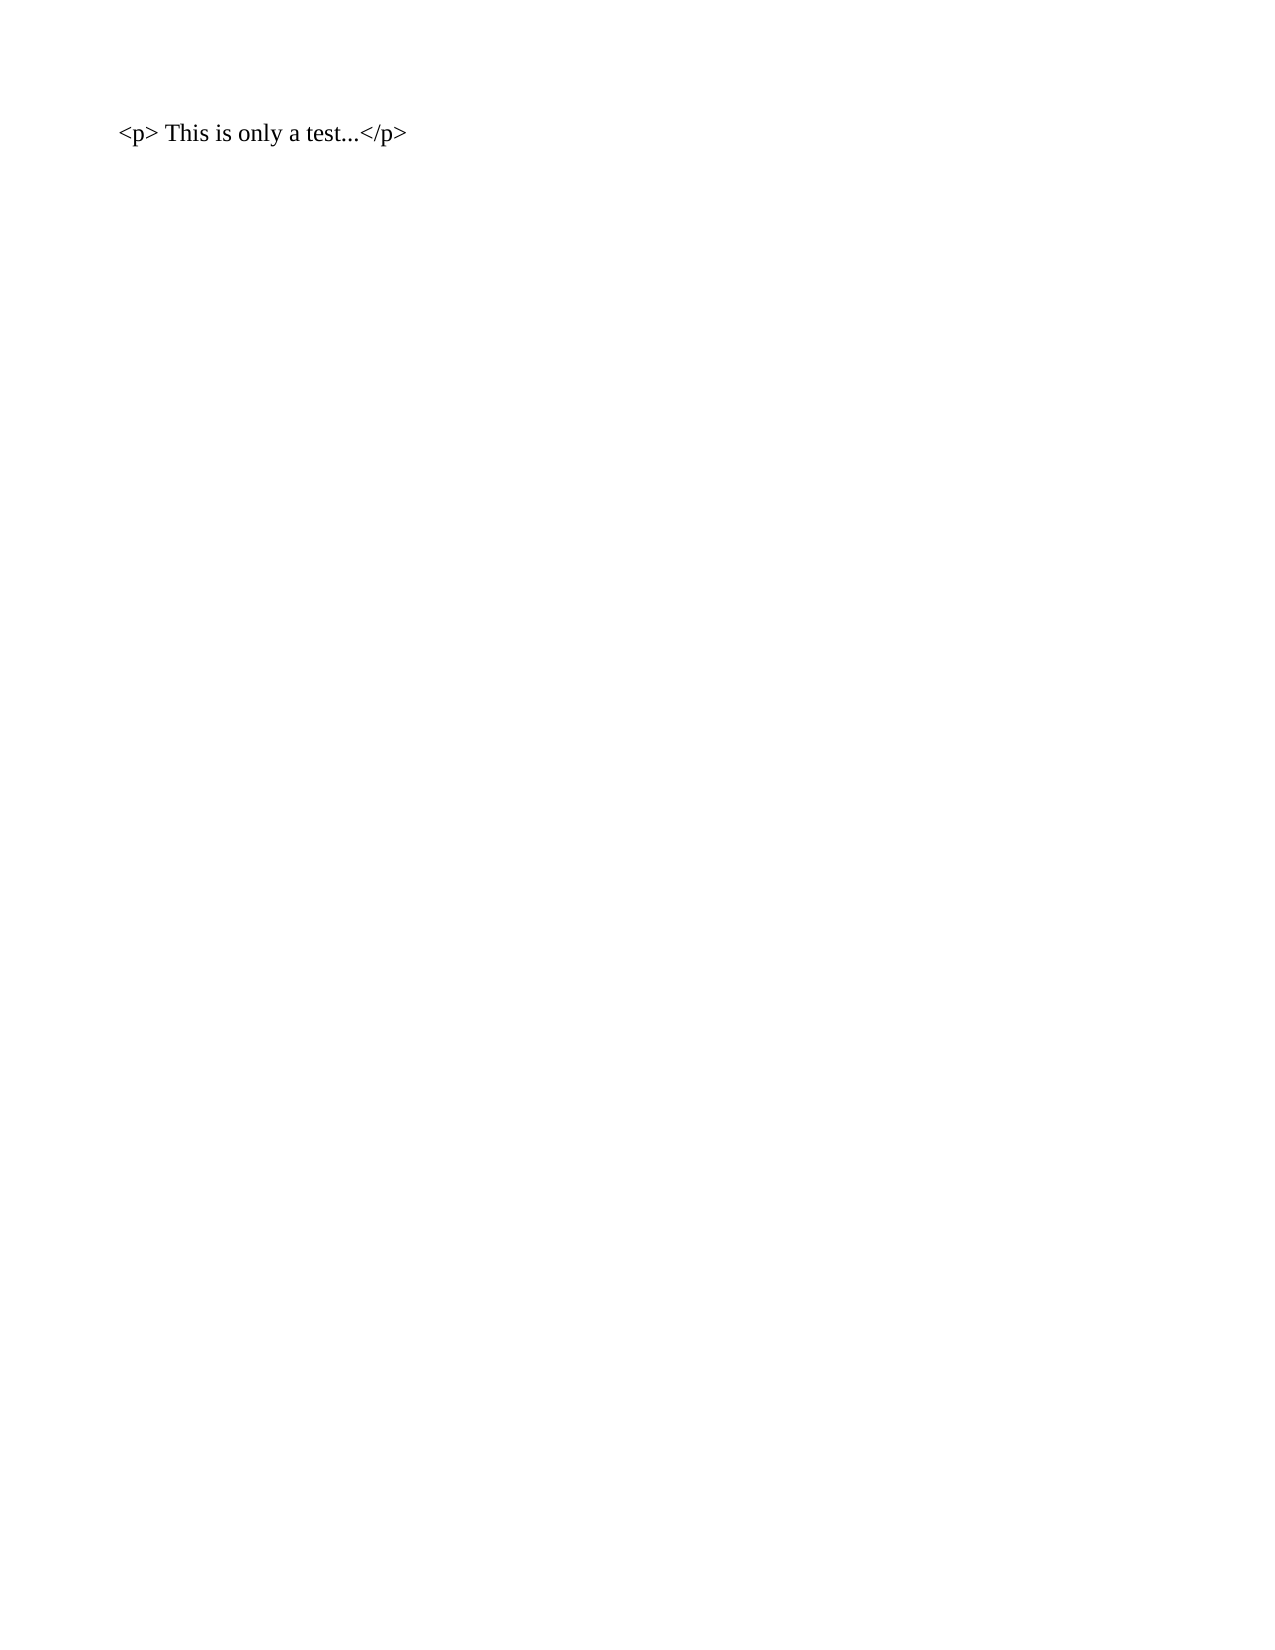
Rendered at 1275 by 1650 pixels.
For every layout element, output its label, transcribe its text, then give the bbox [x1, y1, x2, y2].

text <p> This is only a test...</p> [118, 118, 1157, 147]
